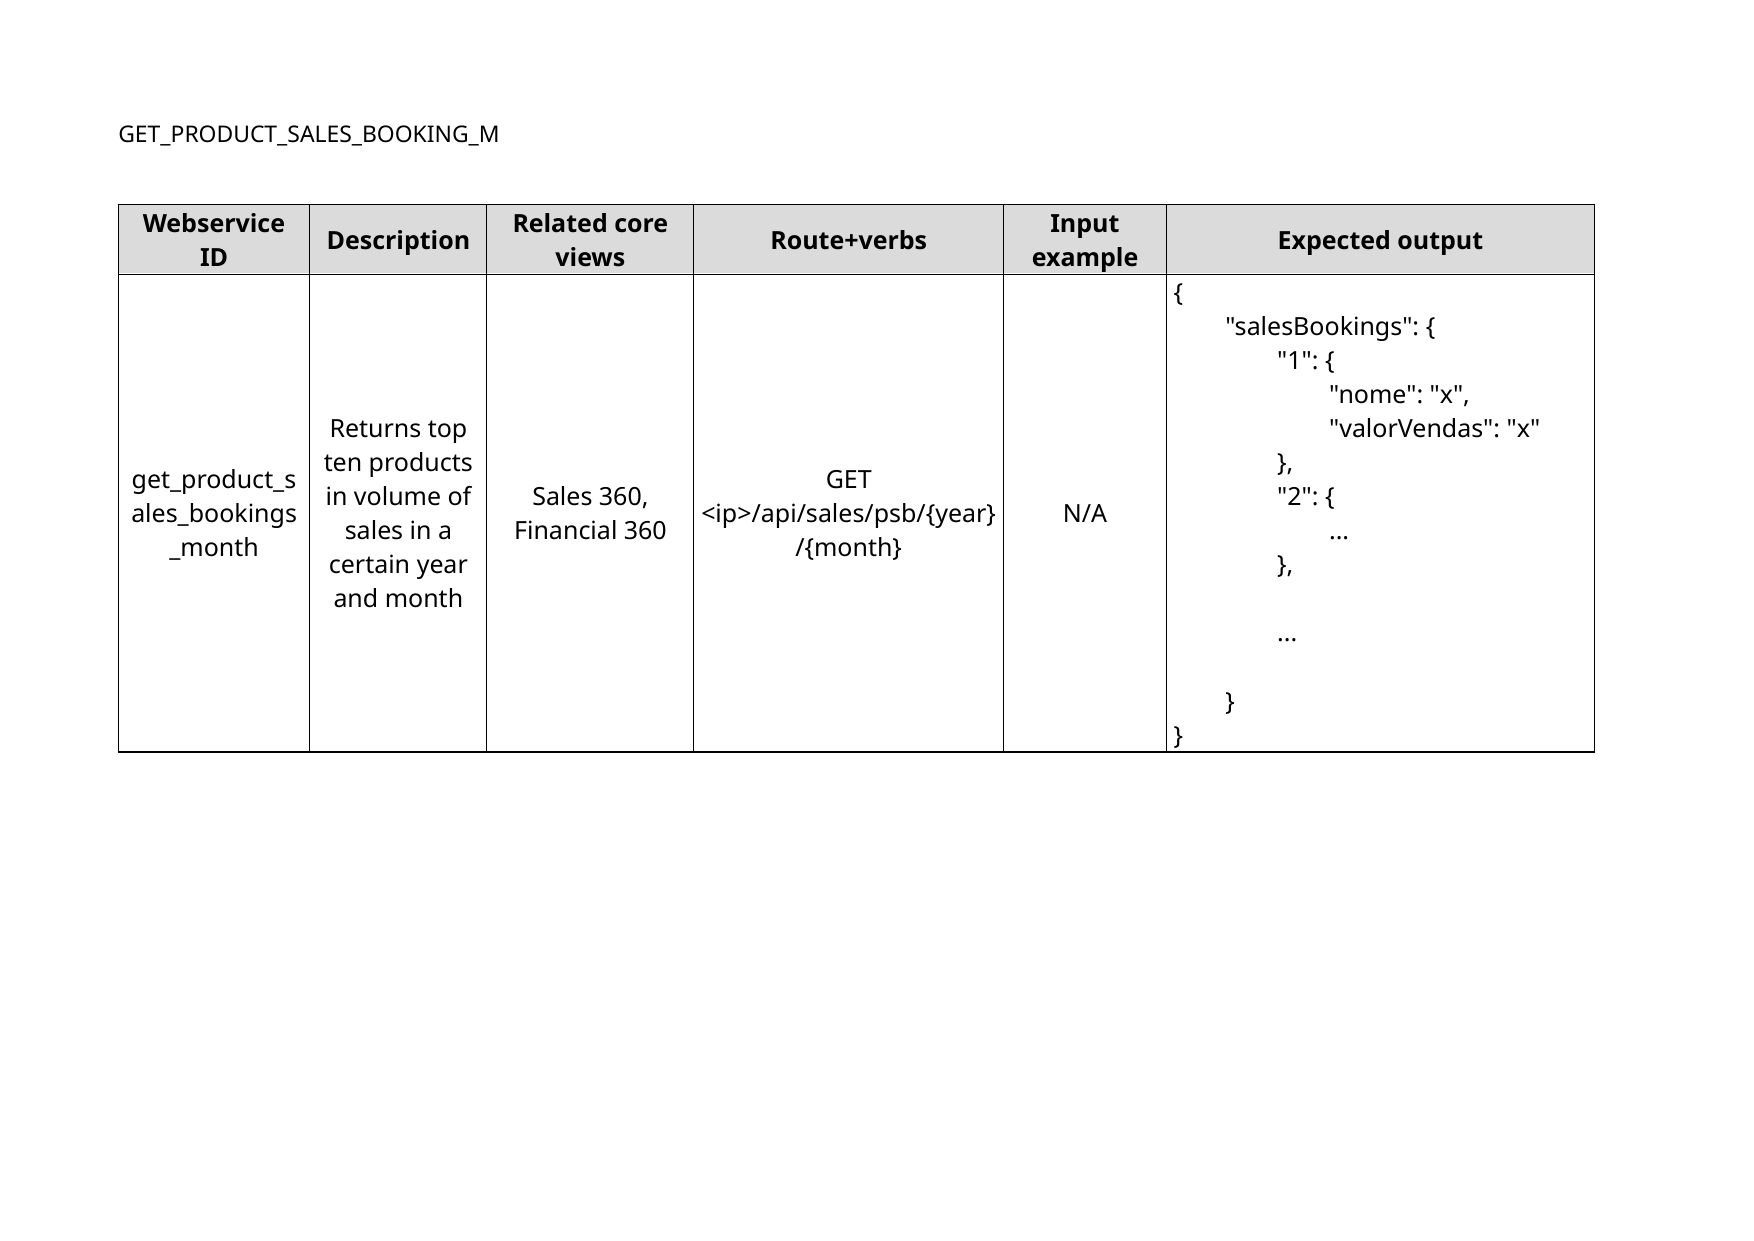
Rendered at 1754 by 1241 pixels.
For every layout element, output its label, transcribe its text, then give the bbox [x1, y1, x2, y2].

text GET_PRODUCT_SALES_BOOKING_M [118, 118, 1636, 149]
table_cell { "salesBookings": { "1": { "nome": "x", "valorVendas": "x" }, "2": { ... }, ... } } [1167, 275, 1594, 751]
table_header Route+verbs [694, 205, 1003, 273]
table_cell GET <ip>/api/sales/psb/{year}/{month} [694, 275, 1003, 751]
table_header Input example [1004, 205, 1166, 273]
table_header Expected output [1167, 205, 1594, 273]
table_header Related core views [487, 205, 693, 273]
table_header Description [310, 205, 486, 273]
table_cell N/A [1004, 275, 1166, 751]
table_cell Returns top ten products in volume of sales in a certain year and month [310, 275, 486, 751]
table_header Webservice ID [119, 205, 309, 273]
table_cell Sales 360, Financial 360 [487, 275, 693, 751]
table_cell get_product_sales_bookings_month [119, 275, 309, 751]
